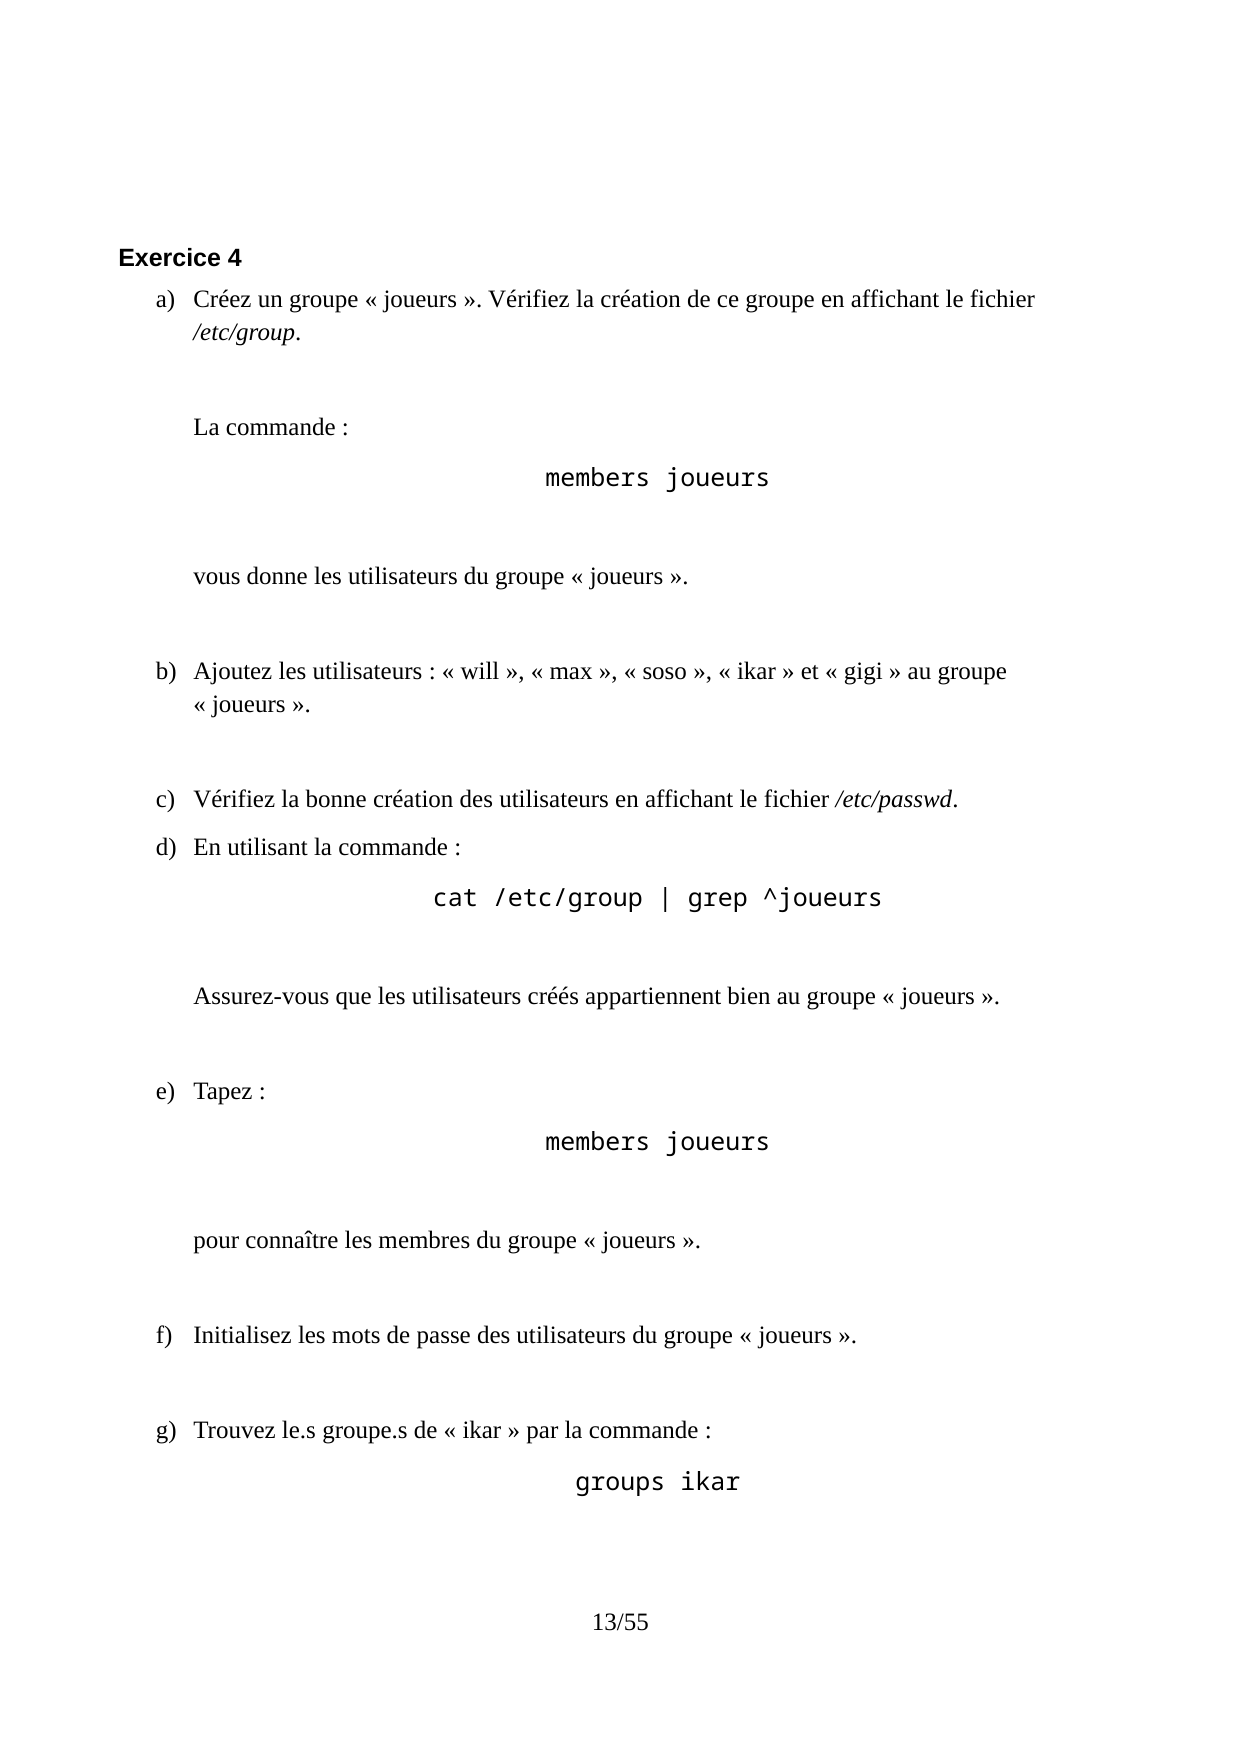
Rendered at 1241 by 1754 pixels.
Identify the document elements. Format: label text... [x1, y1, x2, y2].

list pour connaître les membres du groupe « joueurs ». [156, 1225, 1122, 1254]
list Assurez-vous que les utilisateurs créés appartiennent bien au groupe « joueurs ». [156, 981, 1122, 1010]
list cat /etc/group | grep ^joueurs [156, 880, 1122, 914]
list Vérifiez la bonne création des utilisateurs en affichant le fichier /etc/passwd. [156, 784, 1122, 813]
text Exercice 4 [118, 243, 1122, 271]
list Tapez : [156, 1076, 1122, 1105]
list groups ikar [156, 1463, 1122, 1497]
list Initialisez les mots de passe des utilisateurs du groupe « joueurs ». [156, 1320, 1122, 1349]
list members joueurs [156, 460, 1122, 494]
list vous donne les utilisateurs du groupe « joueurs ». [156, 561, 1122, 590]
list Créez un groupe « joueurs ». Vérifiez la création de ce groupe en affichant le fichier /etc/group. [156, 284, 1122, 346]
list La commande : [156, 412, 1122, 441]
list En utilisant la commande : [156, 832, 1122, 861]
list Ajoutez les utilisateurs : « will », « max », « soso », « ikar » et « gigi » au groupe « joueurs ». [156, 656, 1122, 718]
list Trouvez le.s groupe.s de « ikar » par la commande : [156, 1416, 1122, 1444]
list members joueurs [156, 1124, 1122, 1158]
